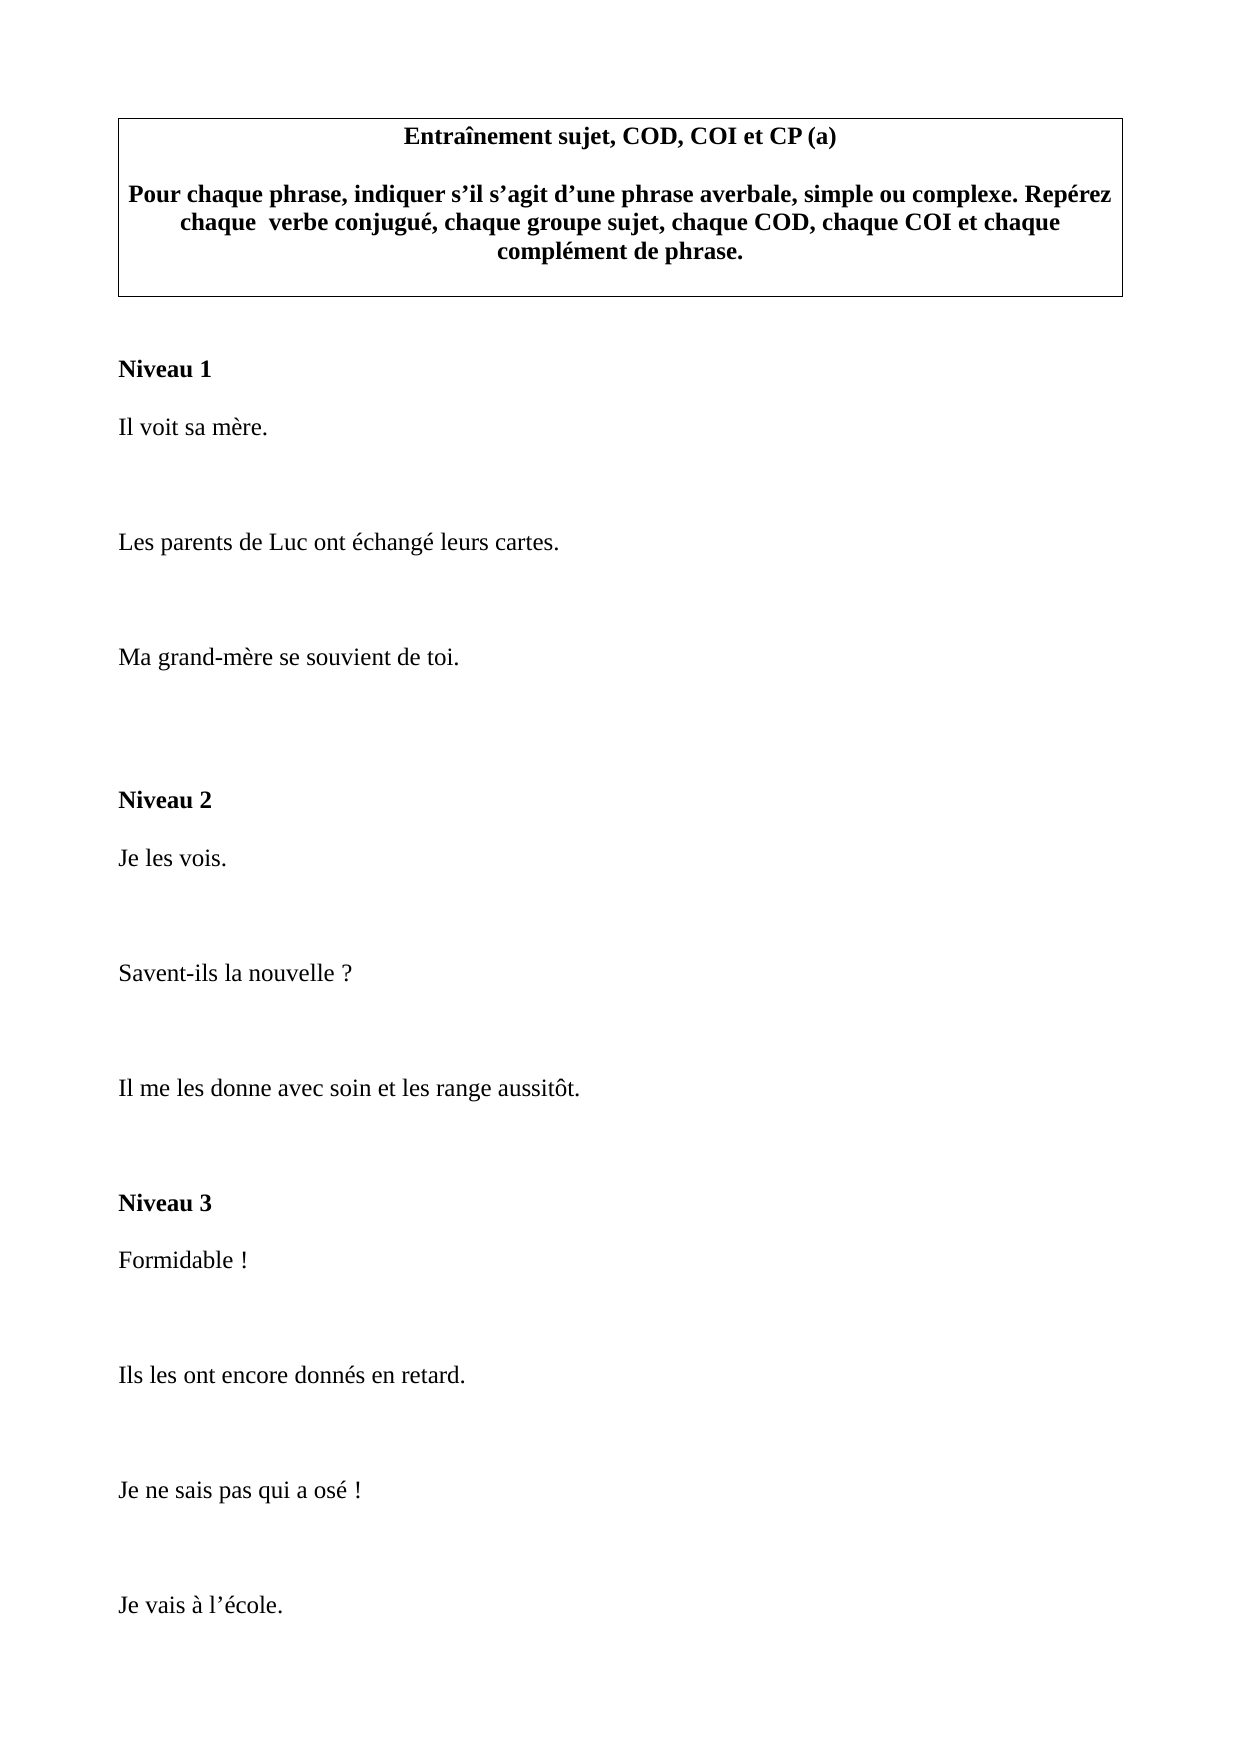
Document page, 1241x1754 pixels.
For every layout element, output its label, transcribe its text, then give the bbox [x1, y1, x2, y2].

text Les parents de Luc ont échangé leurs cartes. [118, 527, 1122, 555]
text Ma grand-mère se souvient de toi. [118, 642, 1122, 670]
text Ils les ont encore donnés en retard. [118, 1360, 1122, 1389]
text Je les vois. [118, 843, 1122, 872]
text Niveau 2 [118, 785, 1122, 814]
text Je vais à l’école. [118, 1590, 1122, 1619]
text Niveau 1 [118, 354, 1122, 383]
text Il voit sa mère. [118, 412, 1122, 440]
text Formidable ! [118, 1245, 1122, 1274]
text Savent-ils la nouvelle ? [118, 958, 1122, 987]
text Pour chaque phrase, indiquer s’il s’agit d’une phrase averbale, simple ou complexe. Repérez chaque verbe conjugué, chaque groupe sujet, chaque COD, chaque COI et chaque complément de phrase. [119, 176, 1122, 265]
text Je ne sais pas qui a osé ! [118, 1475, 1122, 1504]
text Entraînement sujet, COD, COI et CP (a) [119, 119, 1122, 150]
text Niveau 3 [118, 1188, 1122, 1217]
text Il me les donne avec soin et les range aussitôt. [118, 1073, 1122, 1102]
